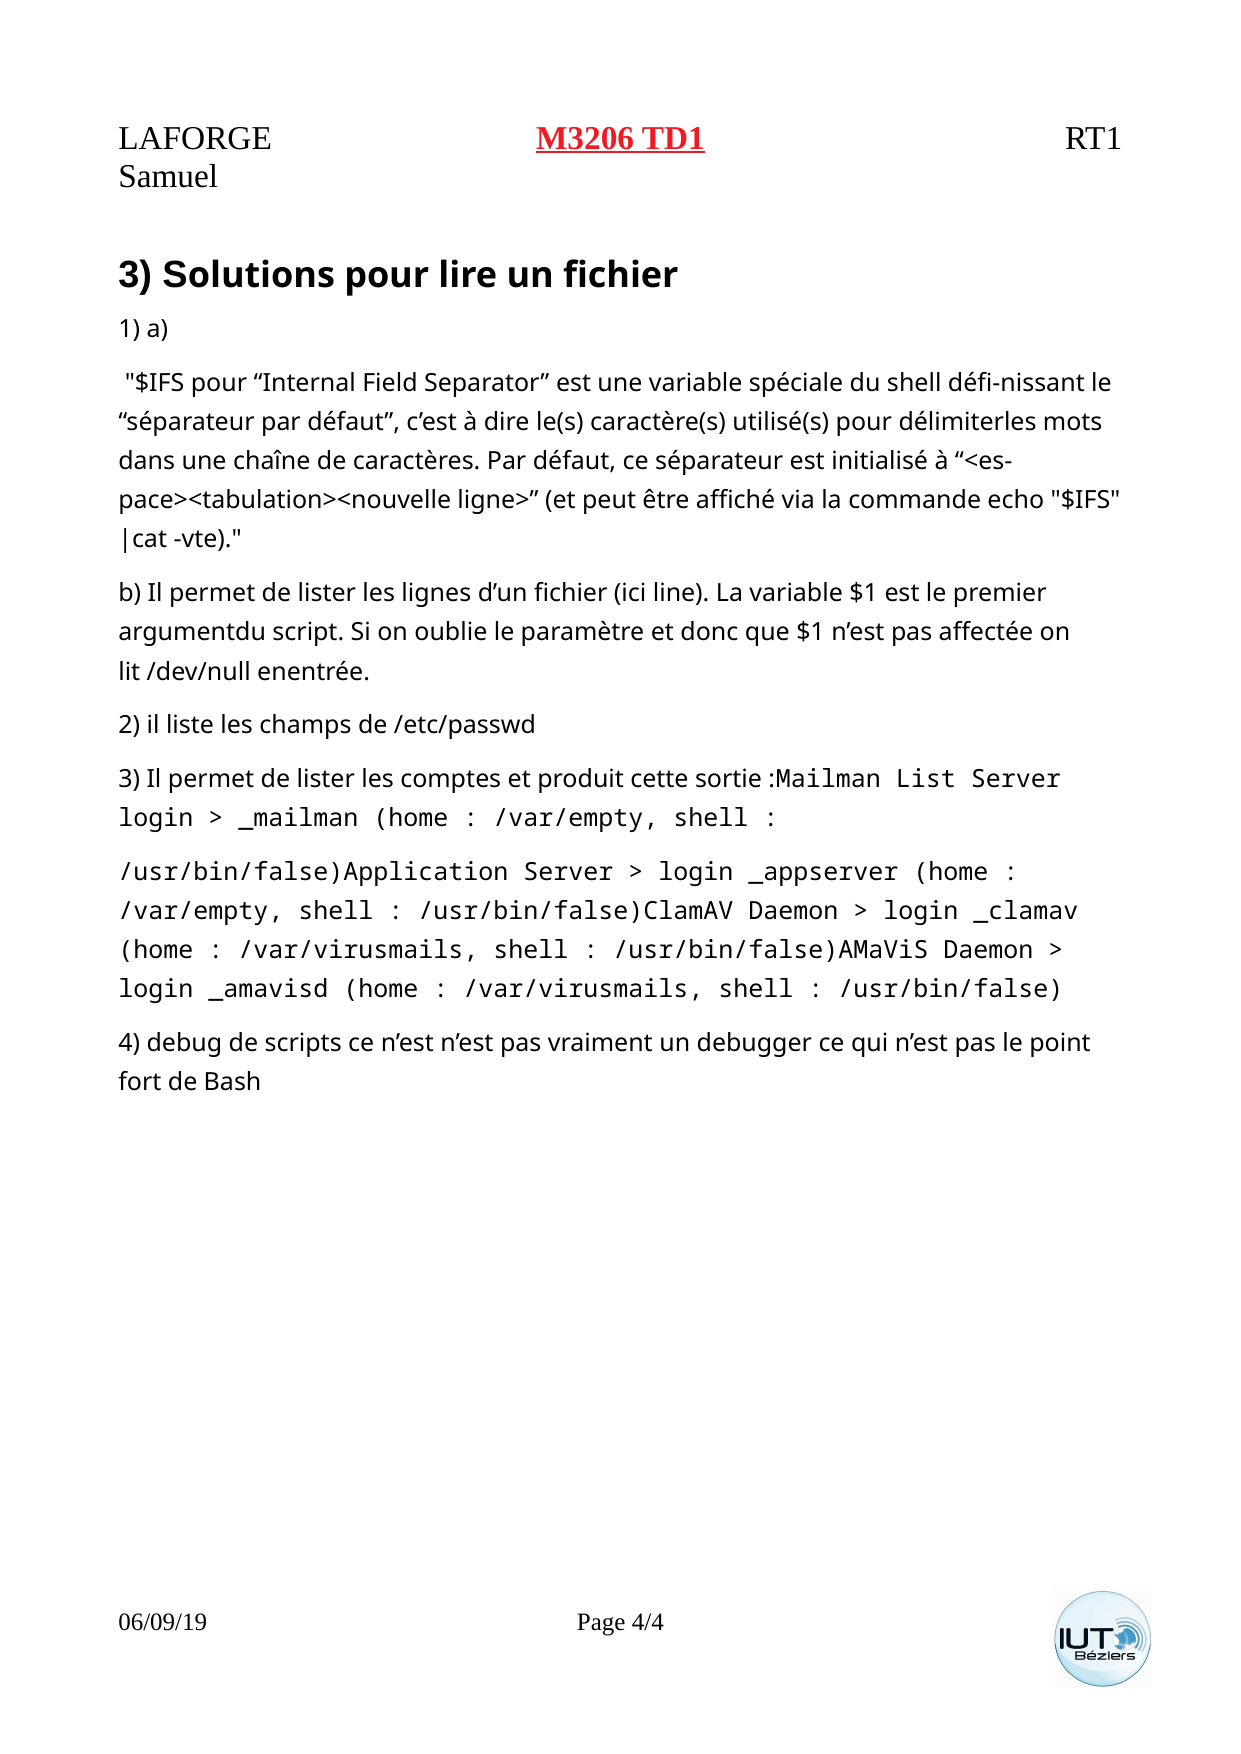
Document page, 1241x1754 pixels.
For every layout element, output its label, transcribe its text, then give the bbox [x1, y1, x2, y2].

subtitle 3) Solutions pour lire un fichier [118, 249, 1122, 298]
text 3) Il permet de lister les comptes et produit cette sortie :Mailman List Server login > _mailman (home : /var/empty, shell : [118, 761, 1122, 834]
picture [1051, 1587, 1153, 1688]
text /usr/bin/false)Application Server > login _appserver (home : /var/empty, shell : /usr/bin/false)ClamAV Daemon > login _clamav (home : /var/virusmails, shell : /usr/bin/false)AMaViS Daemon > login _amavisd (home : /var/virusmails, shell : /usr/bin/false) [118, 854, 1122, 1005]
text b) Il permet de lister les lignes d’un fichier (ici line). La variable $1 est le premier argumentdu script. Si on oublie le paramètre et donc que $1 n’est pas affectée on lit /dev/null enentrée. [118, 575, 1122, 687]
text 2) il liste les champs de /etc/passwd [118, 707, 1122, 741]
text 1) a) [118, 311, 1122, 345]
text 4) debug de scripts ce n’est n’est pas vraiment un debugger ce qui n’est pas le point fort de Bash [118, 1025, 1122, 1098]
text "$IFS pour “Internal Field Separator” est une variable spéciale du shell défi-nissant le “séparateur par défaut”, c’est à dire le(s) caractère(s) utilisé(s) pour délimiterles mots dans une chaîne de caractères. Par défaut, ce séparateur est initialisé à “<es-pace><tabulation><nouvelle ligne>” (et peut être affiché via la commande echo "$IFS" |cat -vte)." [118, 364, 1122, 555]
